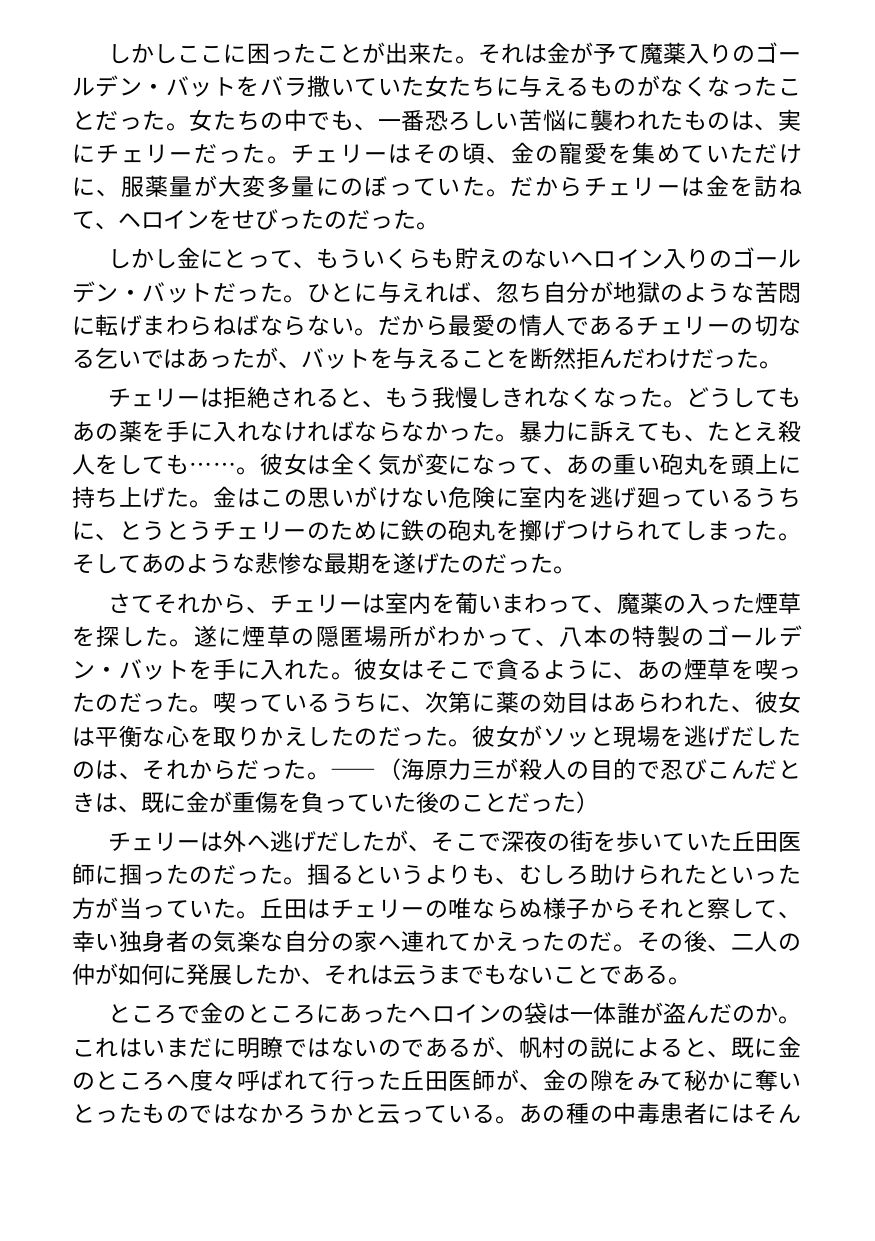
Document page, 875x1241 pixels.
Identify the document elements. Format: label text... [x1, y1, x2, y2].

text チェリーは拒絶されると、もう我慢しきれなくなった。どうしてもあの薬を手に入れなければならなかった。暴力に訴えても、たとえ殺人をしても……。彼女は全く気が変になって、あの重い砲丸を頭上に持ち上げた。金はこの思いがけない危険に室内を逃げ廻っているうちに、とうとうチェリーのために鉄の砲丸を擲げつけられてしまった。そしてあのような悲惨な最期を遂げたのだった。 [72, 380, 802, 579]
text さてそれから、チェリーは室内を葡いまわって、魔薬の入った煙草を探した。遂に煙草の隠匿場所がわかって、八本の特製のゴールデン・バットを手に入れた。彼女はそこで貪るように、あの煙草を喫ったのだった。喫っているうちに、次第に薬の効目はあらわれた、彼女は平衡な心を取りかえしたのだった。彼女がソッと現場を逃げだしたのは、それからだった。――（海原力三が殺人の目的で忍びこんだときは、既に金が重傷を負っていた後のことだった） [72, 586, 802, 818]
text ところで金のところにあったヘロインの袋は一体誰が盗んだのか。これはいまだに明瞭ではないのであるが、帆村の説によると、既に金のところへ度々呼ばれて行った丘田医師が、金の隙をみて秘かに奪いとったものではなかろうかと云っている。あの種の中毒患者にはそん [72, 996, 802, 1129]
text しかしここに困ったことが出来た。それは金が予て魔薬入りのゴールデン・バットをバラ撒いていた女たちに与えるものがなくなったことだった。女たちの中でも、一番恐ろしい苦悩に襲われたものは、実にチェリーだった。チェリーはその頃、金の寵愛を集めていただけに、服薬量が大変多量にのぼっていた。だからチェリーは金を訪ねて、ヘロインをせびったのだった。 [72, 36, 802, 235]
text チェリーは外へ逃げだしたが、そこで深夜の街を歩いていた丘田医師に掴ったのだった。掴るというよりも、むしろ助けられたといった方が当っていた。丘田はチェリーの唯ならぬ様子からそれと察して、幸い独身者の気楽な自分の家へ連れてかえったのだ。その後、二人の仲が如何に発展したか、それは云うまでもないことである。 [72, 824, 802, 990]
text しかし金にとって、もういくらも貯えのないヘロイン入りのゴールデン・バットだった。ひとに与えれば、忽ち自分が地獄のような苦悶に転げまわらねばならない。だから最愛の情人であるチェリーの切なる乞いではあったが、バットを与えることを断然拒んだわけだった。 [72, 241, 802, 374]
